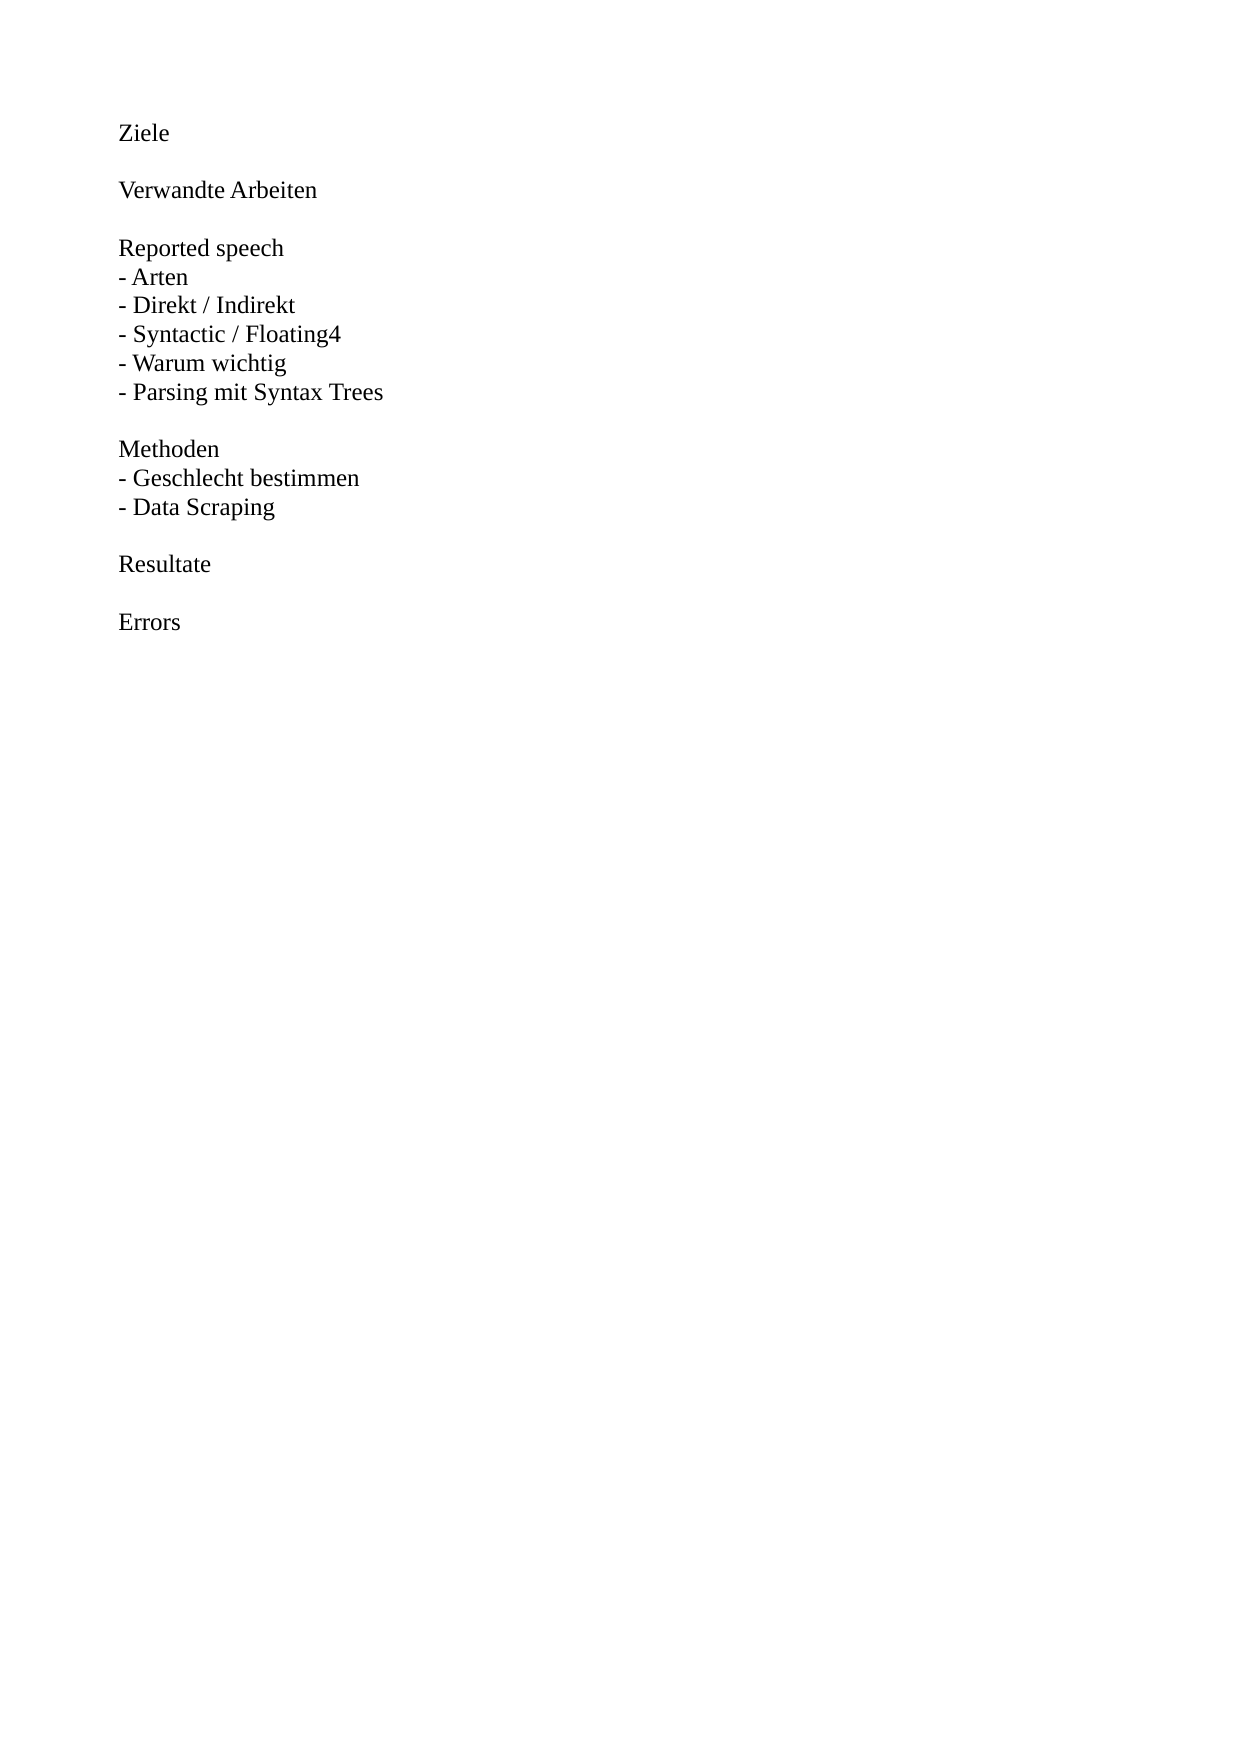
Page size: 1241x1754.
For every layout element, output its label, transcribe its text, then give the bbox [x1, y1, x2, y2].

text - Arten [118, 262, 1122, 291]
text Verwandte Arbeiten [118, 176, 1122, 204]
text Ziele [118, 118, 1122, 147]
text - Parsing mit Syntax Trees [118, 377, 1122, 406]
text Reported speech [118, 233, 1122, 262]
text Methoden [118, 434, 1122, 463]
text Errors [118, 607, 1122, 636]
text - Syntactic / Floating4 [118, 319, 1122, 348]
text - Geschlecht bestimmen [118, 463, 1122, 492]
text - Warum wichtig [118, 348, 1122, 377]
text Resultate [118, 549, 1122, 578]
text - Data Scraping [118, 492, 1122, 521]
text - Direkt / Indirekt [118, 291, 1122, 319]
